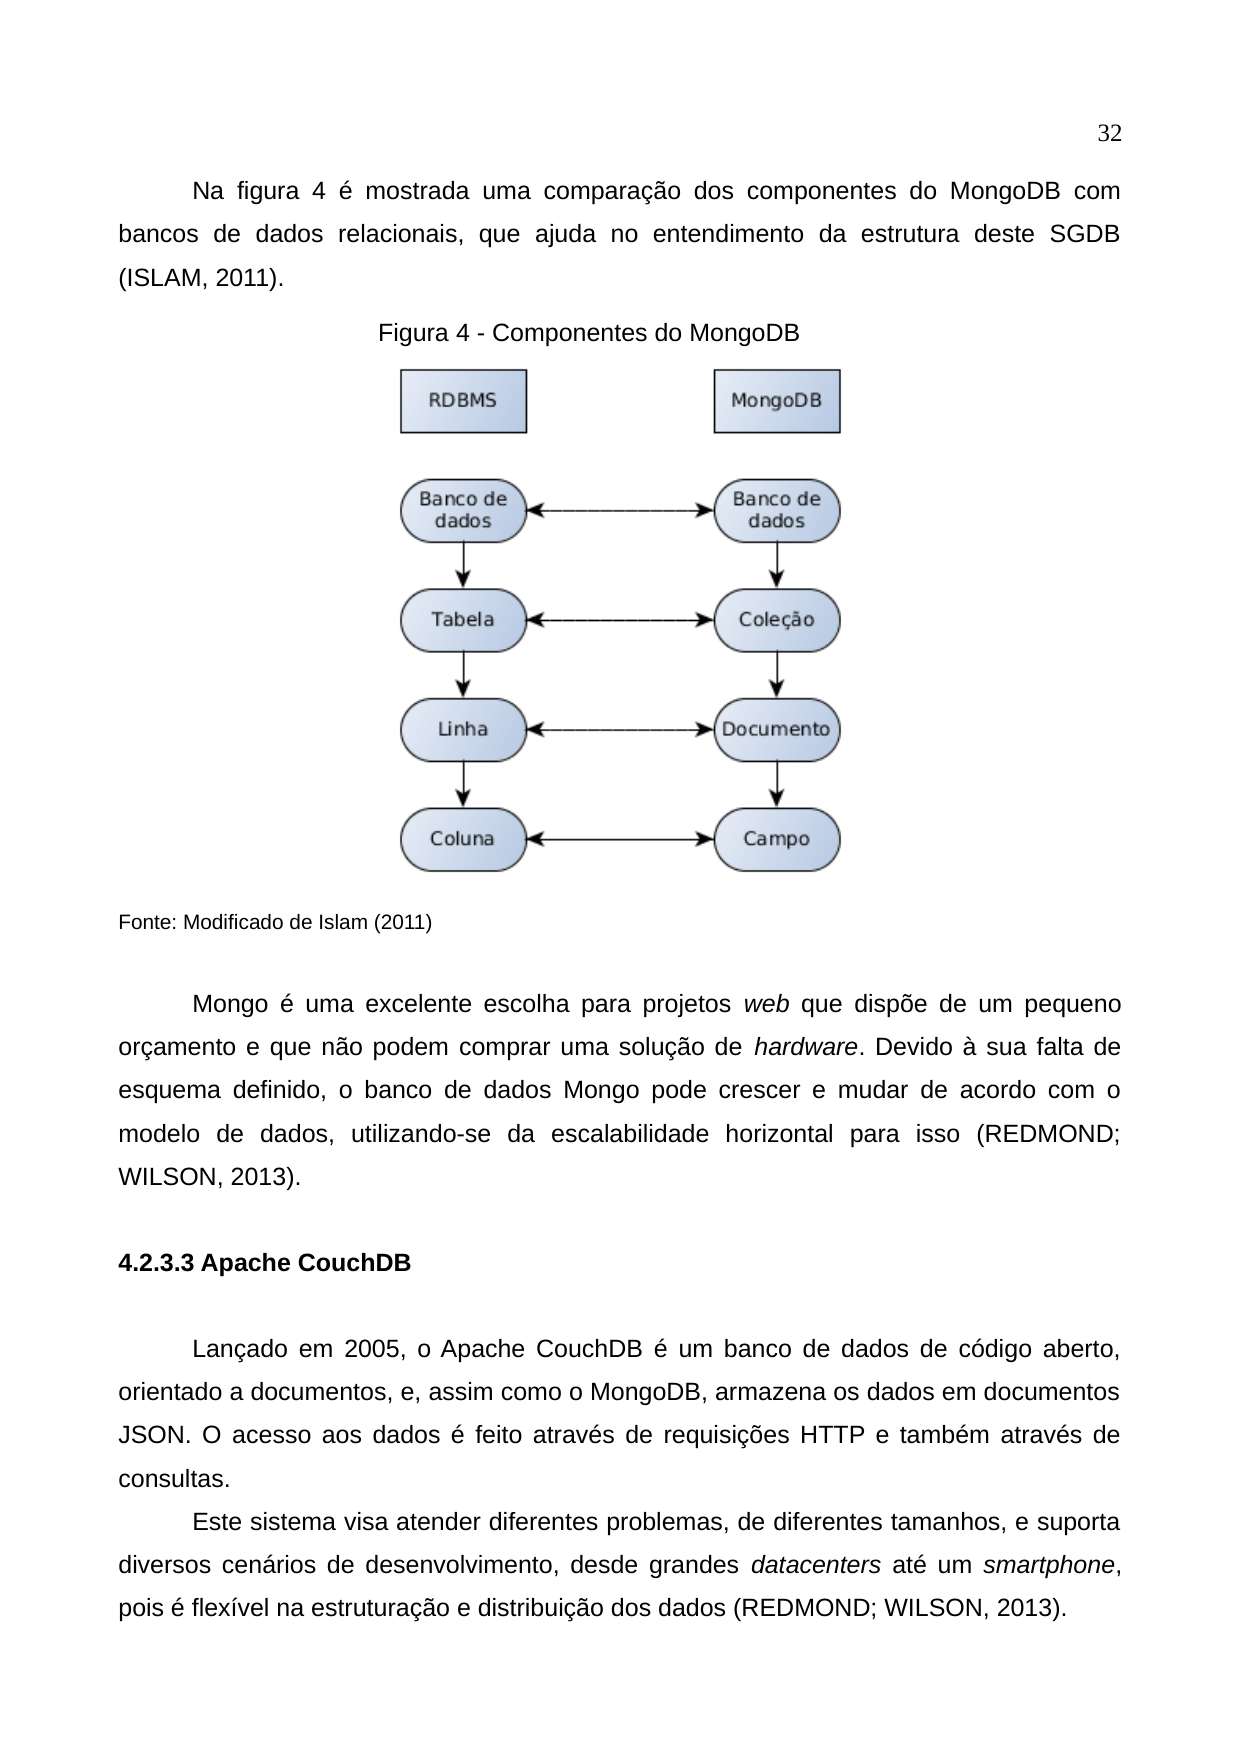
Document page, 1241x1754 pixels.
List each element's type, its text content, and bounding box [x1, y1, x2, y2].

text Mongo é uma excelente escolha para projetos web que dispõe de um pequeno orçamento e que não podem comprar uma solução de hardware. Devido à sua falta de esquema definido, o banco de dados Mongo pode crescer e mudar de acordo com o modelo de dados, utilizando-se da escalabilidade horizontal para isso (REDMOND; WILSON, 2013). [118, 989, 1122, 1190]
text Fonte: Modificado de Islam (2011) [118, 910, 1122, 934]
text Figura 4 - Componentes do MongoDB [378, 318, 862, 347]
text Na figura 4 é mostrada uma comparação dos componentes do MongoDB com bancos de dados relacionais, que ajuda no entendimento da estrutura deste SGDB (ISLAM, 2011). [118, 176, 1122, 291]
text Este sistema visa atender diferentes problemas, de diferentes tamanhos, e suporta diversos cenários de desenvolvimento, desde grandes datacenters até um smartphone, pois é flexível na estruturação e distribuição dos dados (REDMOND; WILSON, 2013). [118, 1507, 1122, 1622]
text 4.2.3.3 Apache CouchDB [118, 1248, 1122, 1277]
text Lançado em 2005, o Apache CouchDB é um banco de dados de código aberto, orientado a documentos, e, assim como o MongoDB, armazena os dados em documentos JSON. O acesso aos dados é feito através de requisições HTTP e também através de consultas. [118, 1334, 1122, 1492]
picture [377, 347, 863, 894]
